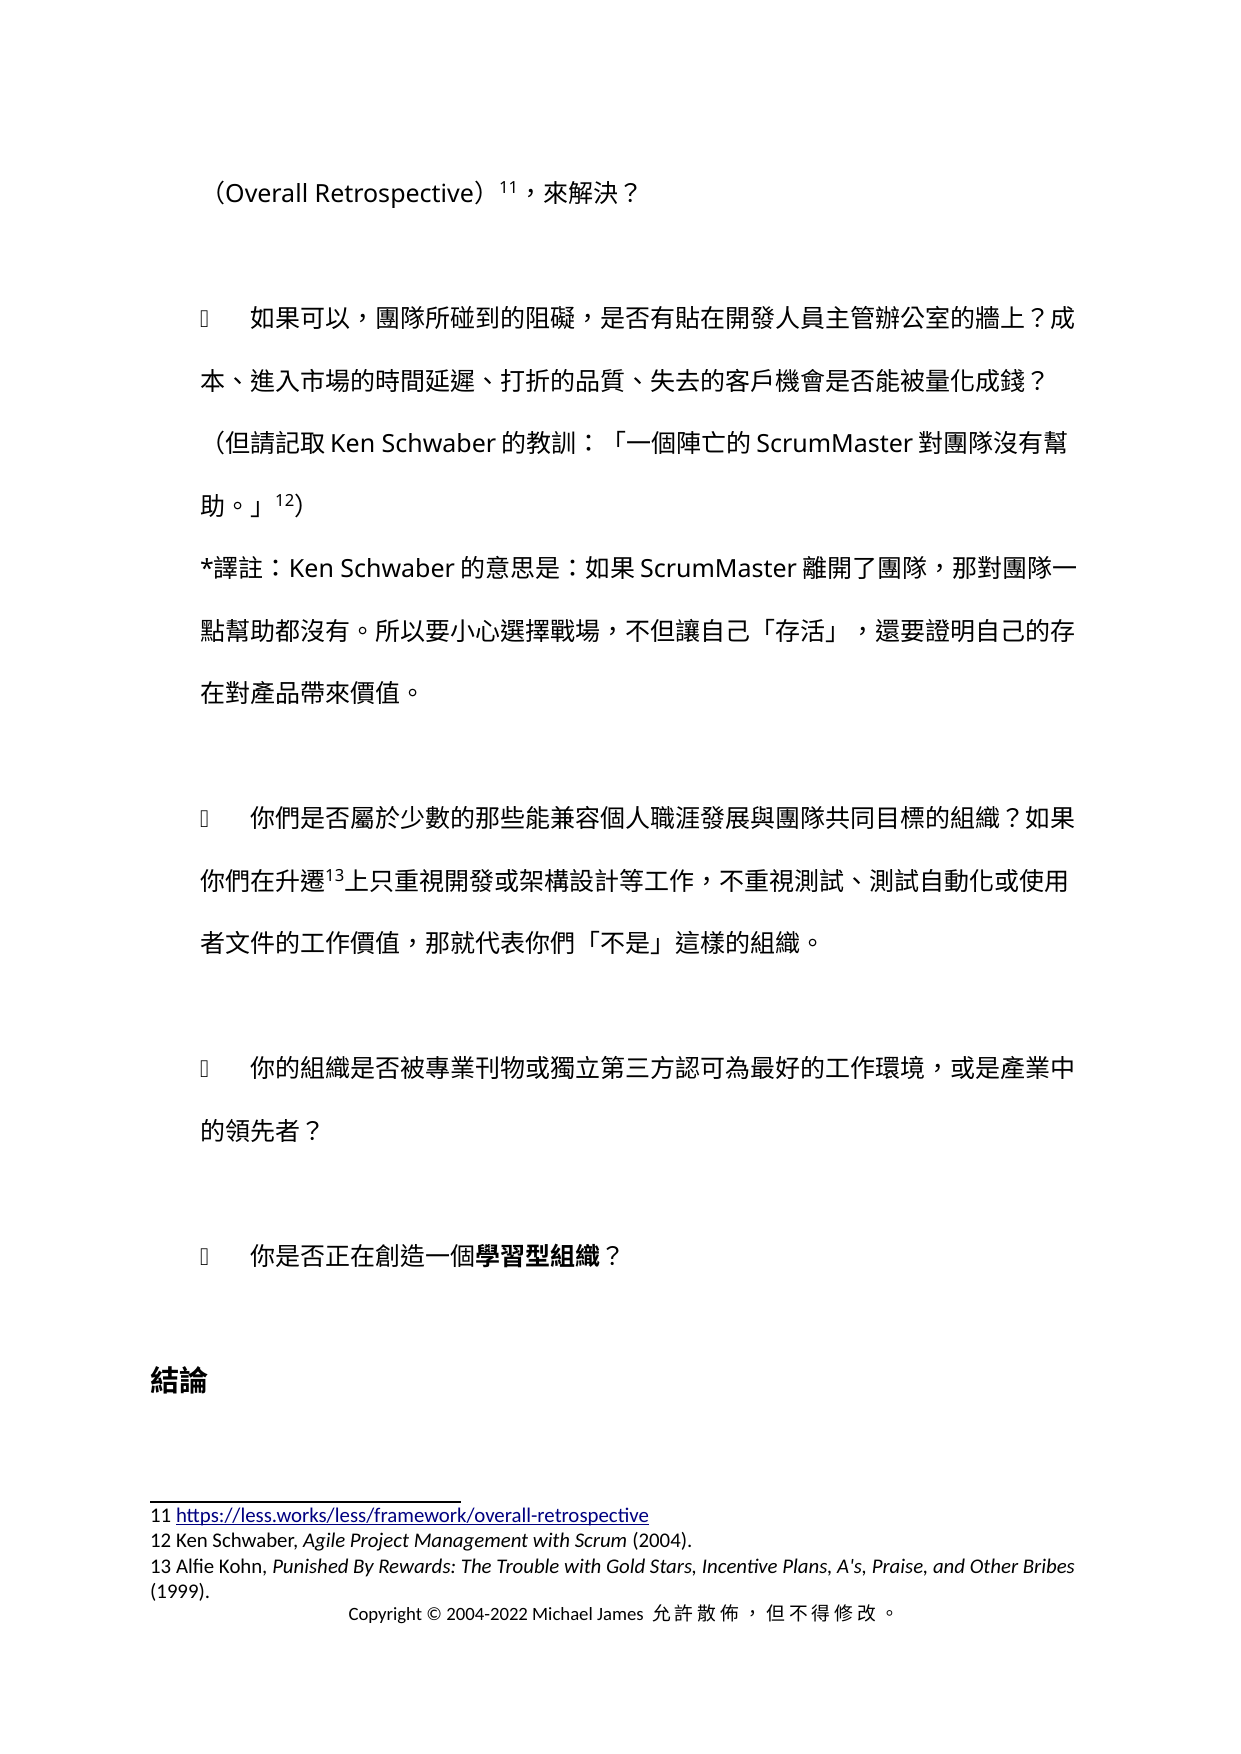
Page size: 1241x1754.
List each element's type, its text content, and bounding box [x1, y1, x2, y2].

list 你們是否屬於少數的那些能兼容個人職涯發展與團隊共同目標的組織？如果你們在升遷上只重視開發或架構設計等工作，不重視測試、測試自動化或使用者文件的工作價值，那就代表你們「不是」這樣的組織。 [200, 775, 1090, 962]
list Alfie Kohn, Punished By Rewards: The Trouble with Gold Stars, Incentive Plans, A's, Praise, and Other Bribes (1999). [150, 1553, 1090, 1604]
list 如果可以，團隊所碰到的阻礙，是否有貼在開發人員主管辦公室的牆上？成本、進入市場的時間延遲、打折的品質、失去的客戶機會是否能被量化成錢？（但請記取Ken Schwaber的教訓：「一個陣亡的ScrumMaster對團隊沒有幫助。」） [200, 275, 1090, 525]
list 你的組織是否被專業刊物或獨立第三方認可為最好的工作環境，或是產業中的領先者？ [200, 1025, 1090, 1150]
list Ken Schwaber, Agile Project Management with Scrum (2004). [150, 1528, 1090, 1553]
list （Overall Retrospective），來解決？ [200, 150, 1090, 212]
list 你是否正在創造一個學習型組織？ [200, 1212, 1090, 1275]
text 結論 [150, 1337, 1090, 1400]
list *譯註：Ken Schwaber的意思是：如果ScrumMaster離開了團隊，那對團隊一點幫助都沒有。所以要小心選擇戰場，不但讓自己「存活」，還要證明自己的存在對產品帶來價值。 [200, 525, 1090, 712]
list https://less.works/less/framework/overall-retrospective [150, 1502, 1090, 1528]
